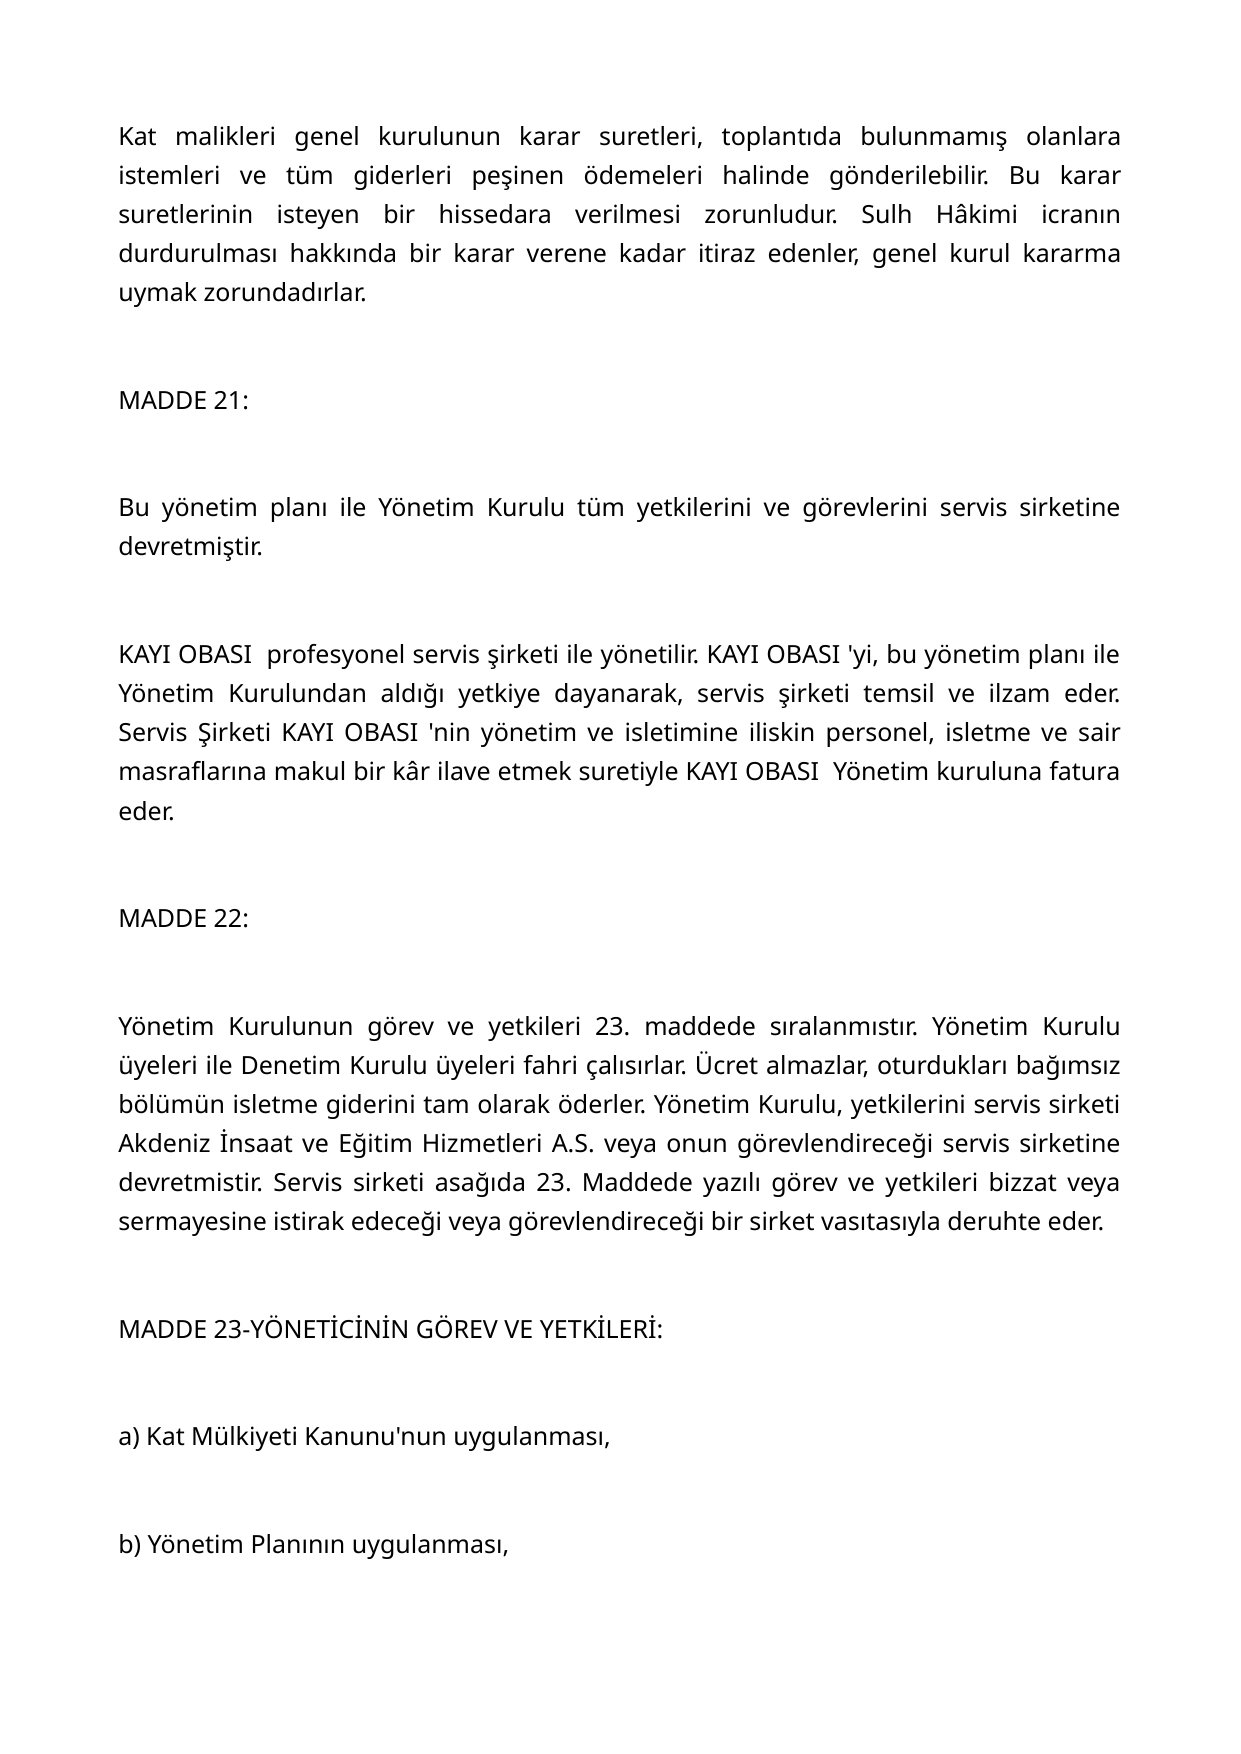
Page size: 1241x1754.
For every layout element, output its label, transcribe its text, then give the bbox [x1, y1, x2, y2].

text KAYI OBASI profesyonel servis şirketi ile yönetilir. KAYI OBASI 'yi, bu yönetim planı ile Yönetim Kurulundan aldığı yetkiye dayanarak, servis şirketi temsil ve ilzam eder. Servis Şirketi KAYI OBASI 'nin yönetim ve isletimine iliskin personel, isletme ve sair masraflarına makul bir kâr ilave etmek suretiyle KAYI OBASI Yönetim kuruluna fatura eder. [118, 636, 1122, 827]
text MADDE 22: [118, 901, 1122, 935]
text Yönetim Kurulunun görev ve yetkileri 23. maddede sıralanmıstır. Yönetim Kurulu üyeleri ile Denetim Kurulu üyeleri fahri çalısırlar. Ücret almazlar, oturdukları bağımsız bölümün isletme giderini tam olarak öderler. Yönetim Kurulu, yetkilerini servis sirketi Akdeniz İnsaat ve Eğitim Hizmetleri A.S. veya onun görevlendireceği servis sirketine devretmistir. Servis sirketi asağıda 23. Maddede yazılı görev ve yetkileri bizzat veya sermayesine istirak edeceği veya görevlendireceği bir sirket vasıtasıyla deruhte eder. [118, 1008, 1122, 1238]
text MADDE 23-YÖNETİCİNİN GÖREV VE YETKİLERİ: [118, 1311, 1122, 1346]
text Bu yönetim planı ile Yönetim Kurulu tüm yetkilerini ve görevlerini servis sirketine devretmiştir. [118, 490, 1122, 563]
text b) Yönetim Planının uygulanması, [118, 1526, 1122, 1561]
text MADDE 21: [118, 382, 1122, 416]
text a) Kat Mülkiyeti Kanunu'nun uygulanması, [118, 1419, 1122, 1453]
text Kat malikleri genel kurulunun karar suretleri, toplantıda bulunmamış olanlara istemleri ve tüm giderleri peşinen ödemeleri halinde gönderilebilir. Bu karar suretlerinin isteyen bir hissedara verilmesi zorunludur. Sulh Hâkimi icranın durdurulması hakkında bir karar verene kadar itiraz edenler, genel kurul kararma uymak zorundadırlar. [118, 118, 1122, 309]
